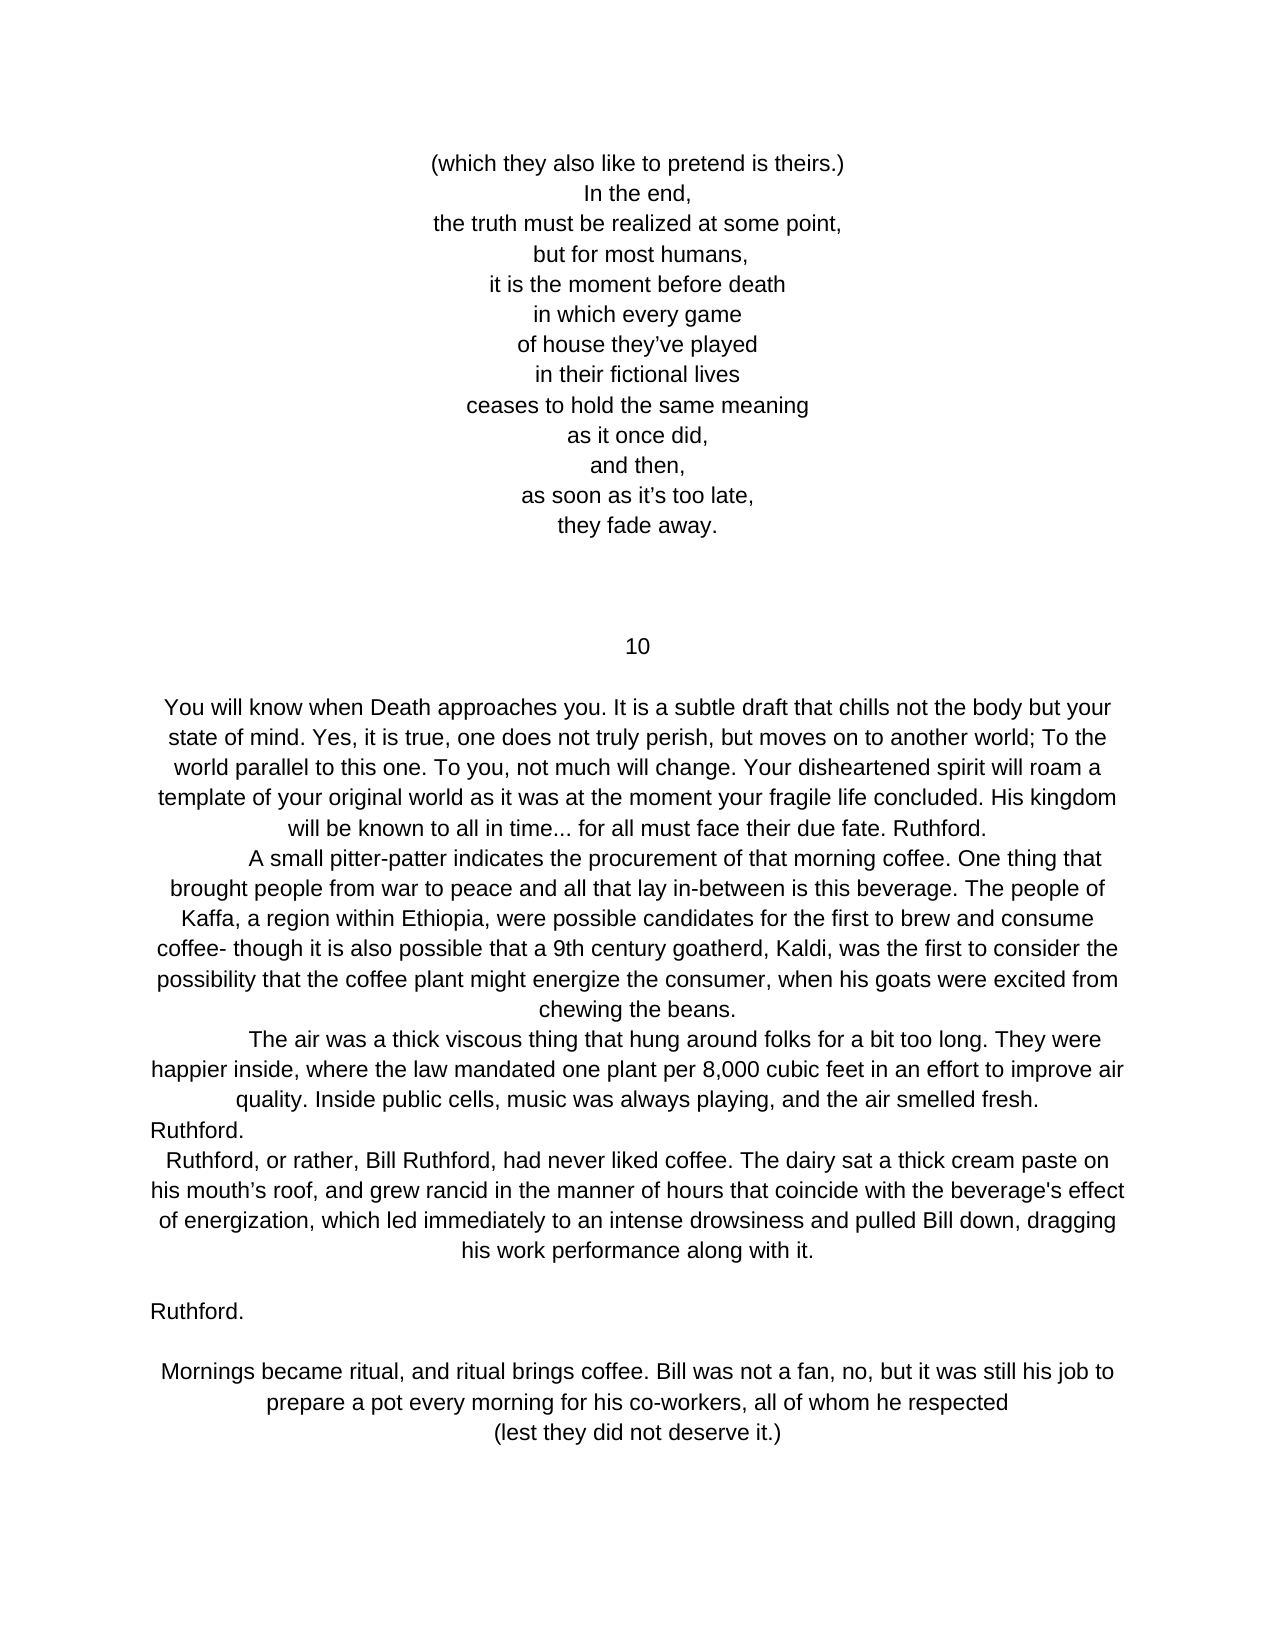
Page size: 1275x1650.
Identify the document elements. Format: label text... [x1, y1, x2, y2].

text A small pitter-patter indicates the procurement of that morning coffee. One thing that brought people from war to peace and all that lay in-between is this beverage. The people of Kaffa, a region within Ethiopia, were possible candidates for the first to brew and consume coffee- though it is also possible that a 9th century goatherd, Kaldi, was the first to consider the possibility that the coffee plant might energize the consumer, when his goats were excited from chewing the beans. [150, 845, 1125, 1022]
text in which every game [150, 301, 1125, 327]
text the truth must be realized at some point, [150, 210, 1125, 237]
text as it once did, [150, 422, 1125, 448]
text You will know when Death approaches you. It is a subtle draft that chills not the body but your state of mind. Yes, it is true, one does not truly perish, but moves on to another world; To the world parallel to this one. To you, not much will change. Your disheartened spirit will roam a template of your original world as it was at the moment your fragile life concluded. His kingdom will be known to all in time... for all must face their due fate. Ruthford. [150, 694, 1125, 841]
text in their fictional lives [150, 361, 1125, 388]
text In the end, [150, 180, 1125, 207]
text but for most humans, [150, 241, 1125, 267]
text as soon as it’s too late, [150, 482, 1125, 509]
text Ruthford. [150, 1117, 1125, 1143]
text 10 [150, 633, 1125, 660]
text (which they also like to pretend is theirs.) [150, 150, 1125, 176]
text and then, [150, 452, 1125, 478]
text it is the moment before death [150, 271, 1125, 297]
text they fade away. [150, 512, 1125, 539]
text Ruthford, or rather, Bill Ruthford, had never liked coffee. The dairy sat a thick cream paste on his mouth’s roof, and grew rancid in the manner of hours that coincide with the beverage's effect of energization, which led immediately to an intense drowsiness and pulled Bill down, dragging his work performance along with it. [150, 1147, 1125, 1264]
text Ruthford. [150, 1298, 1125, 1324]
text (lest they did not deserve it.) [150, 1419, 1125, 1445]
text Mornings became ritual, and ritual brings coffee. Bill was not a fan, no, but it was still his job to prepare a pot every morning for his co-workers, all of whom he respected [150, 1358, 1125, 1415]
text ceases to hold the same meaning [150, 392, 1125, 418]
text of house they’ve played [150, 331, 1125, 358]
text The air was a thick viscous thing that hung around folks for a bit too long. They were happier inside, where the law mandated one plant per 8,000 cubic feet in an effort to improve air quality. Inside public cells, music was always playing, and the air smelled fresh. [150, 1026, 1125, 1113]
